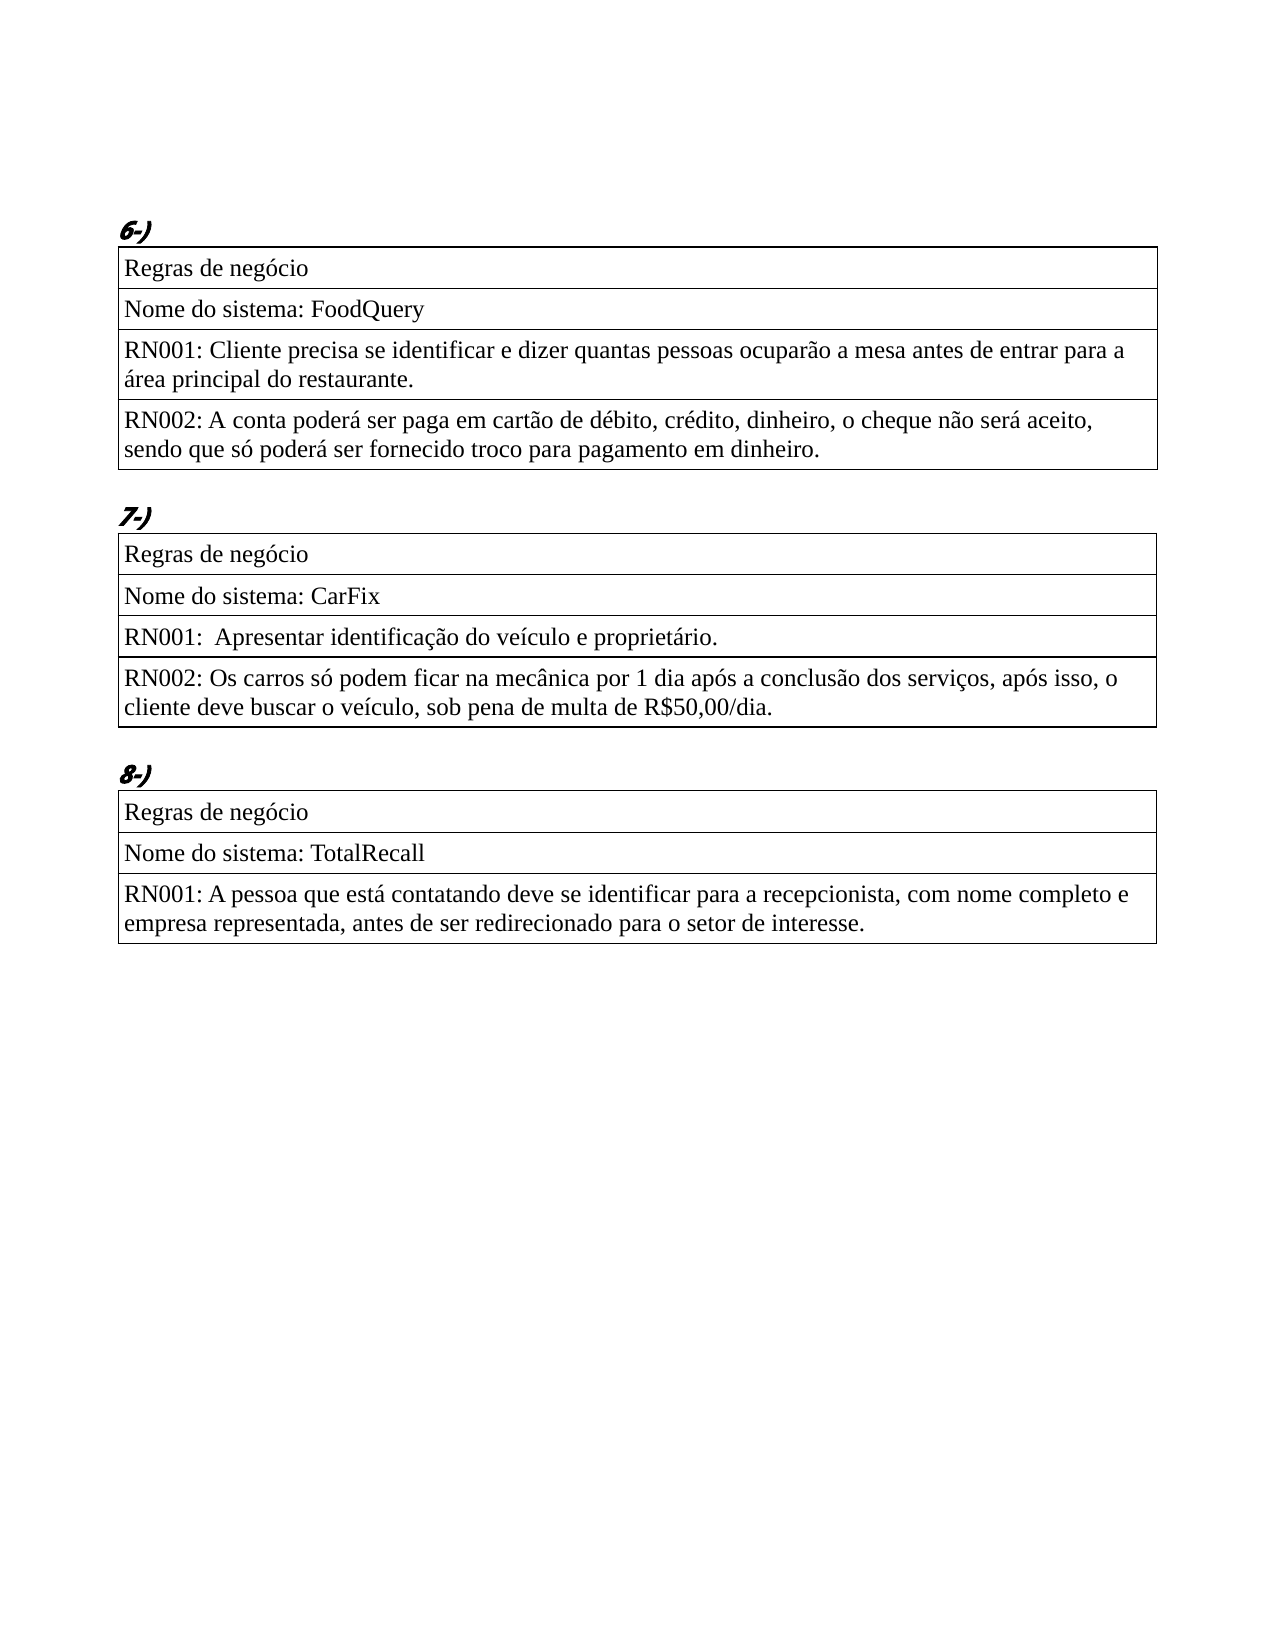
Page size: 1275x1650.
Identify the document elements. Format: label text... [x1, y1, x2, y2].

text 8-) [118, 756, 1157, 790]
text 6-) [118, 212, 1157, 246]
table_cell RN001: A pessoa que está contatando deve se identificar para a recepcionista, com nome completo e empresa representada, antes de ser redirecionado para o setor de interesse. [119, 874, 1156, 943]
table_header Regras de negócio [119, 534, 1156, 574]
table_cell RN002: A conta poderá ser paga em cartão de débito, crédito, dinheiro, o cheque não será aceito, sendo que só poderá ser fornecido troco para pagamento em dinheiro. [119, 400, 1157, 469]
table_cell RN002: Os carros só podem ficar na mecânica por 1 dia após a conclusão dos serviços, após isso, o cliente deve buscar o veículo, sob pena de multa de R$50,00/dia. [119, 658, 1156, 726]
table_header Regras de negócio [119, 791, 1156, 832]
table_cell Nome do sistema: FoodQuery [119, 289, 1157, 329]
table_cell RN001: Apresentar identificação do veículo e proprietário. [119, 616, 1156, 656]
table_cell Nome do sistema: TotalRecall [119, 833, 1156, 873]
table_cell Nome do sistema: CarFix [119, 575, 1156, 615]
table_cell RN001: Cliente precisa se identificar e dizer quantas pessoas ocuparão a mesa antes de entrar para a área principal do restaurante. [119, 330, 1157, 399]
text 7-) [118, 499, 1157, 533]
table_header Regras de negócio [119, 248, 1157, 288]
